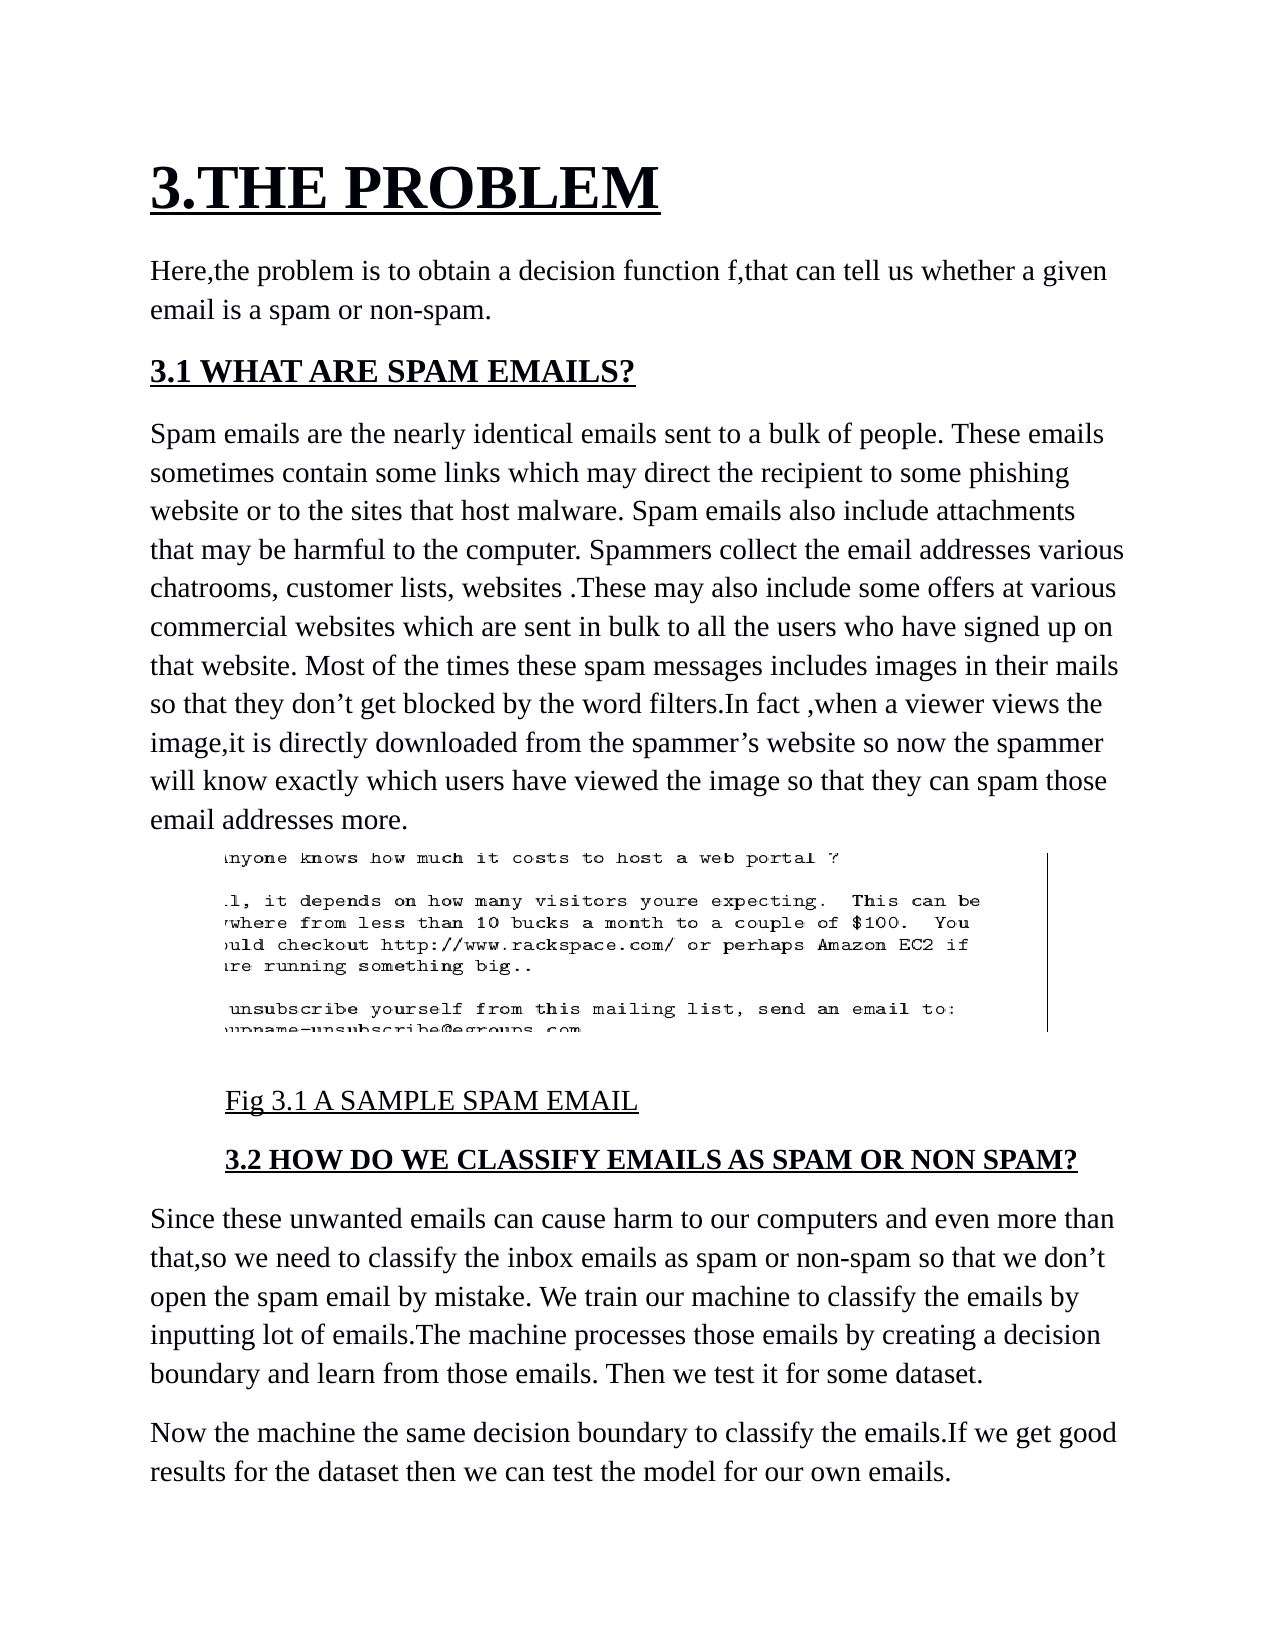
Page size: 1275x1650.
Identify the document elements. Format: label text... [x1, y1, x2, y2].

text 3.2 HOW DO WE CLASSIFY EMAILS AS SPAM OR NON SPAM? [150, 1142, 1125, 1176]
text Fig 3.1 A SAMPLE SPAM EMAIL [150, 1039, 1125, 1116]
text Since these unwanted emails can cause harm to our computers and even more than that,so we need to classify the inbox emails as spam or non-spam so that we don’t open the spam email by mistake. We train our machine to classify the emails by inputting lot of emails.The machine processes those emails by creating a decision boundary and learn from those emails. Then we test it for some dataset. [150, 1202, 1125, 1389]
picture [225, 853, 1050, 1032]
text Now the machine the same decision boundary to classify the emails.If we get good results for the dataset then we can test the model for our own emails. [150, 1415, 1125, 1487]
text Spam emails are the nearly identical emails sent to a bulk of people. These emails sometimes contain some links which may direct the recipient to some phishing website or to the sites that host malware. Spam emails also include attachments that may be harmful to the computer. Spammers collect the email addresses various chatrooms, customer lists, websites .These may also include some offers at various commercial websites which are sent in bulk to all the users who have signed up on that website. Most of the times these spam messages includes images in their mails so that they don’t get blocked by the word filters.In fact ,when a viewer views the image,it is directly downloaded from the spammer’s website so now the spammer will know exactly which users have viewed the image so that they can spam those email addresses more. [150, 416, 1125, 835]
text Here,the problem is to obtain a decision function f,that can tell us whether a given email is a spam or non-spam. [150, 253, 1125, 326]
text 3.1 WHAT ARE SPAM EMAILS? [150, 351, 1125, 390]
text 3.THE PROBLEM [150, 150, 1125, 222]
